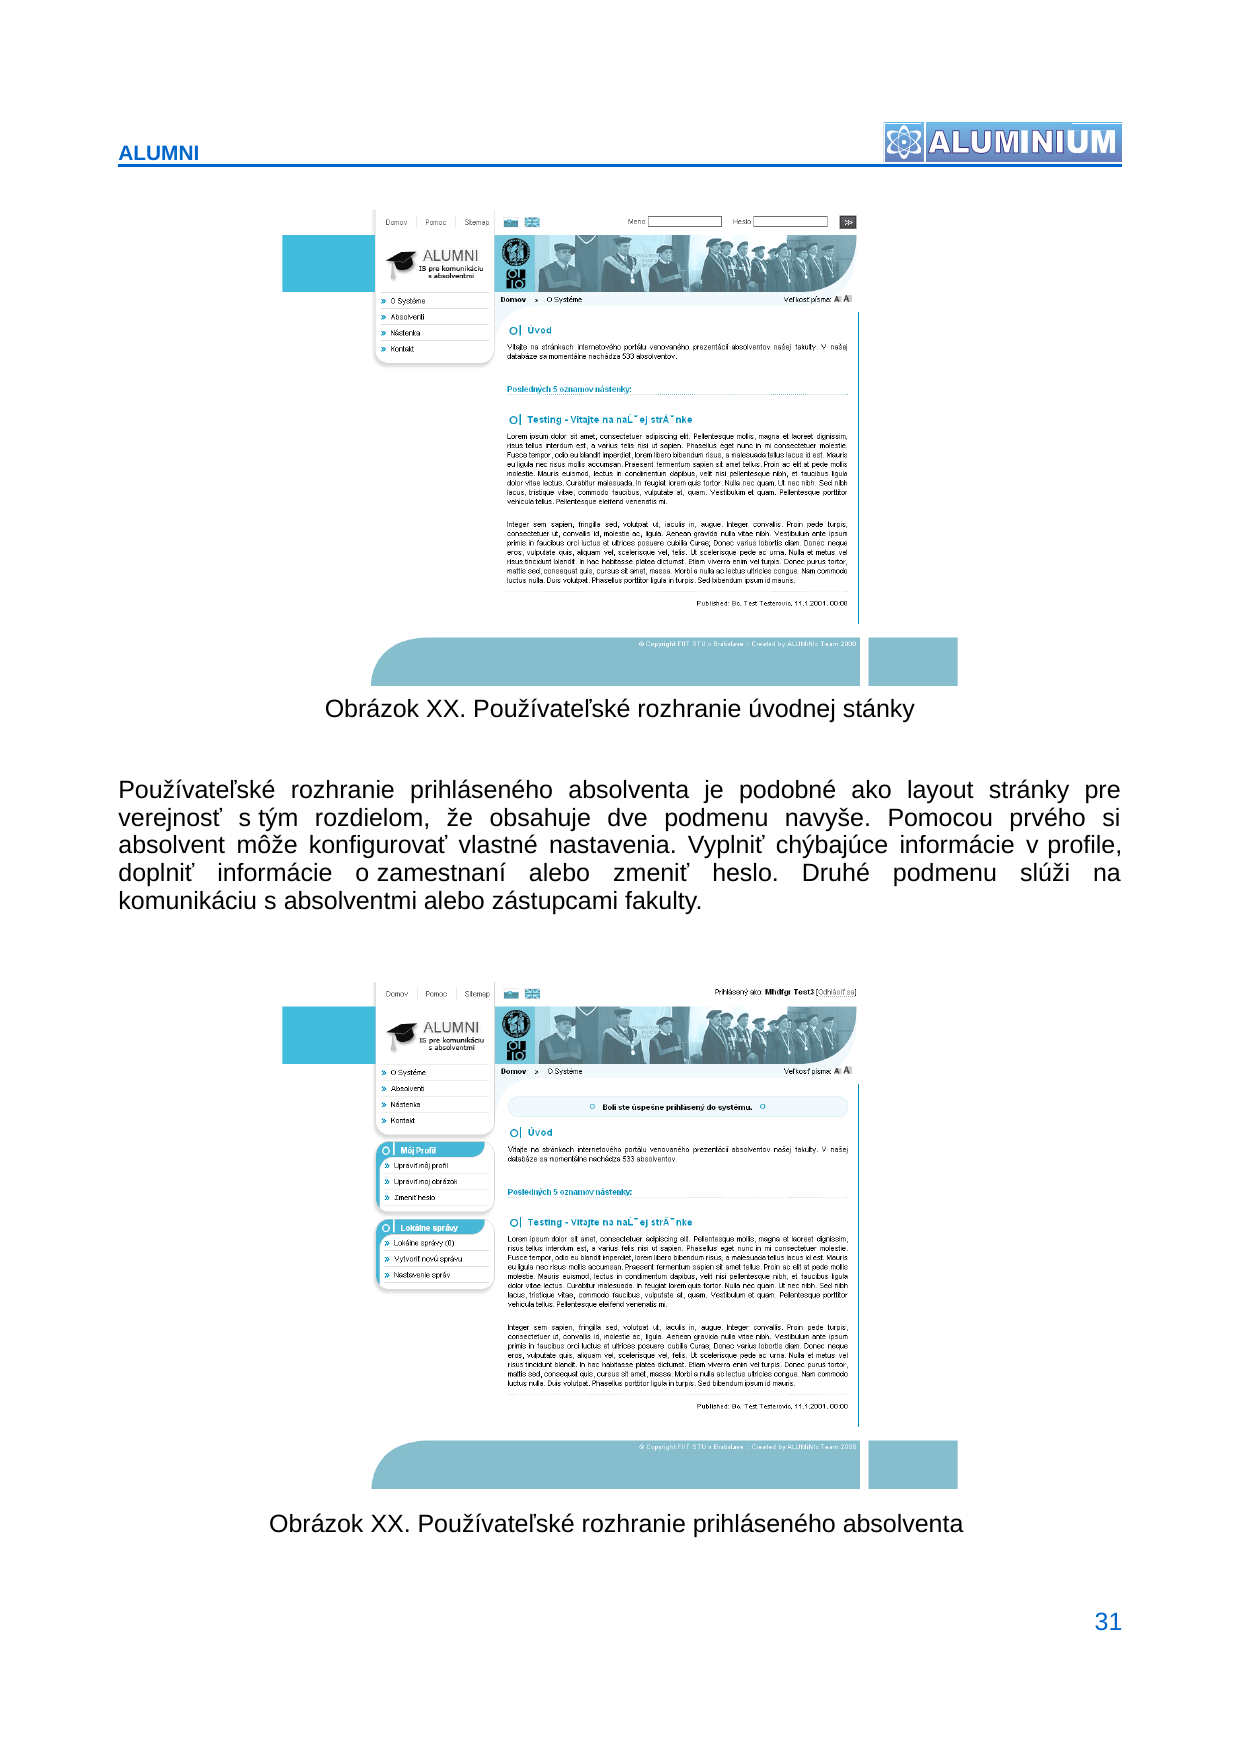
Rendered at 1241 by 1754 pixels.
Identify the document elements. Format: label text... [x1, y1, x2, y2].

picture [282, 205, 958, 686]
text Obrázok XX. Používateľské rozhranie úvodnej stánky [118, 694, 1122, 722]
text Používateľské rozhranie prihláseného absolventa je podobné ako layout stránky pre verejnosť s tým rozdielom, že obsahuje dve podmenu navyše. Pomocou prvého si absolvent môže konfigurovať vlastné nastavenia. Vyplniť chýbajúce informácie v profile, doplniť informácie o zamestnaní alebo zmeniť heslo. Druhé podmenu slúži na komunikáciu s absolventmi alebo zástupcami fakulty. [118, 775, 1122, 915]
text Obrázok XX. Používateľské rozhranie prihláseného absolventa [118, 1510, 1122, 1538]
picture [282, 977, 958, 1489]
